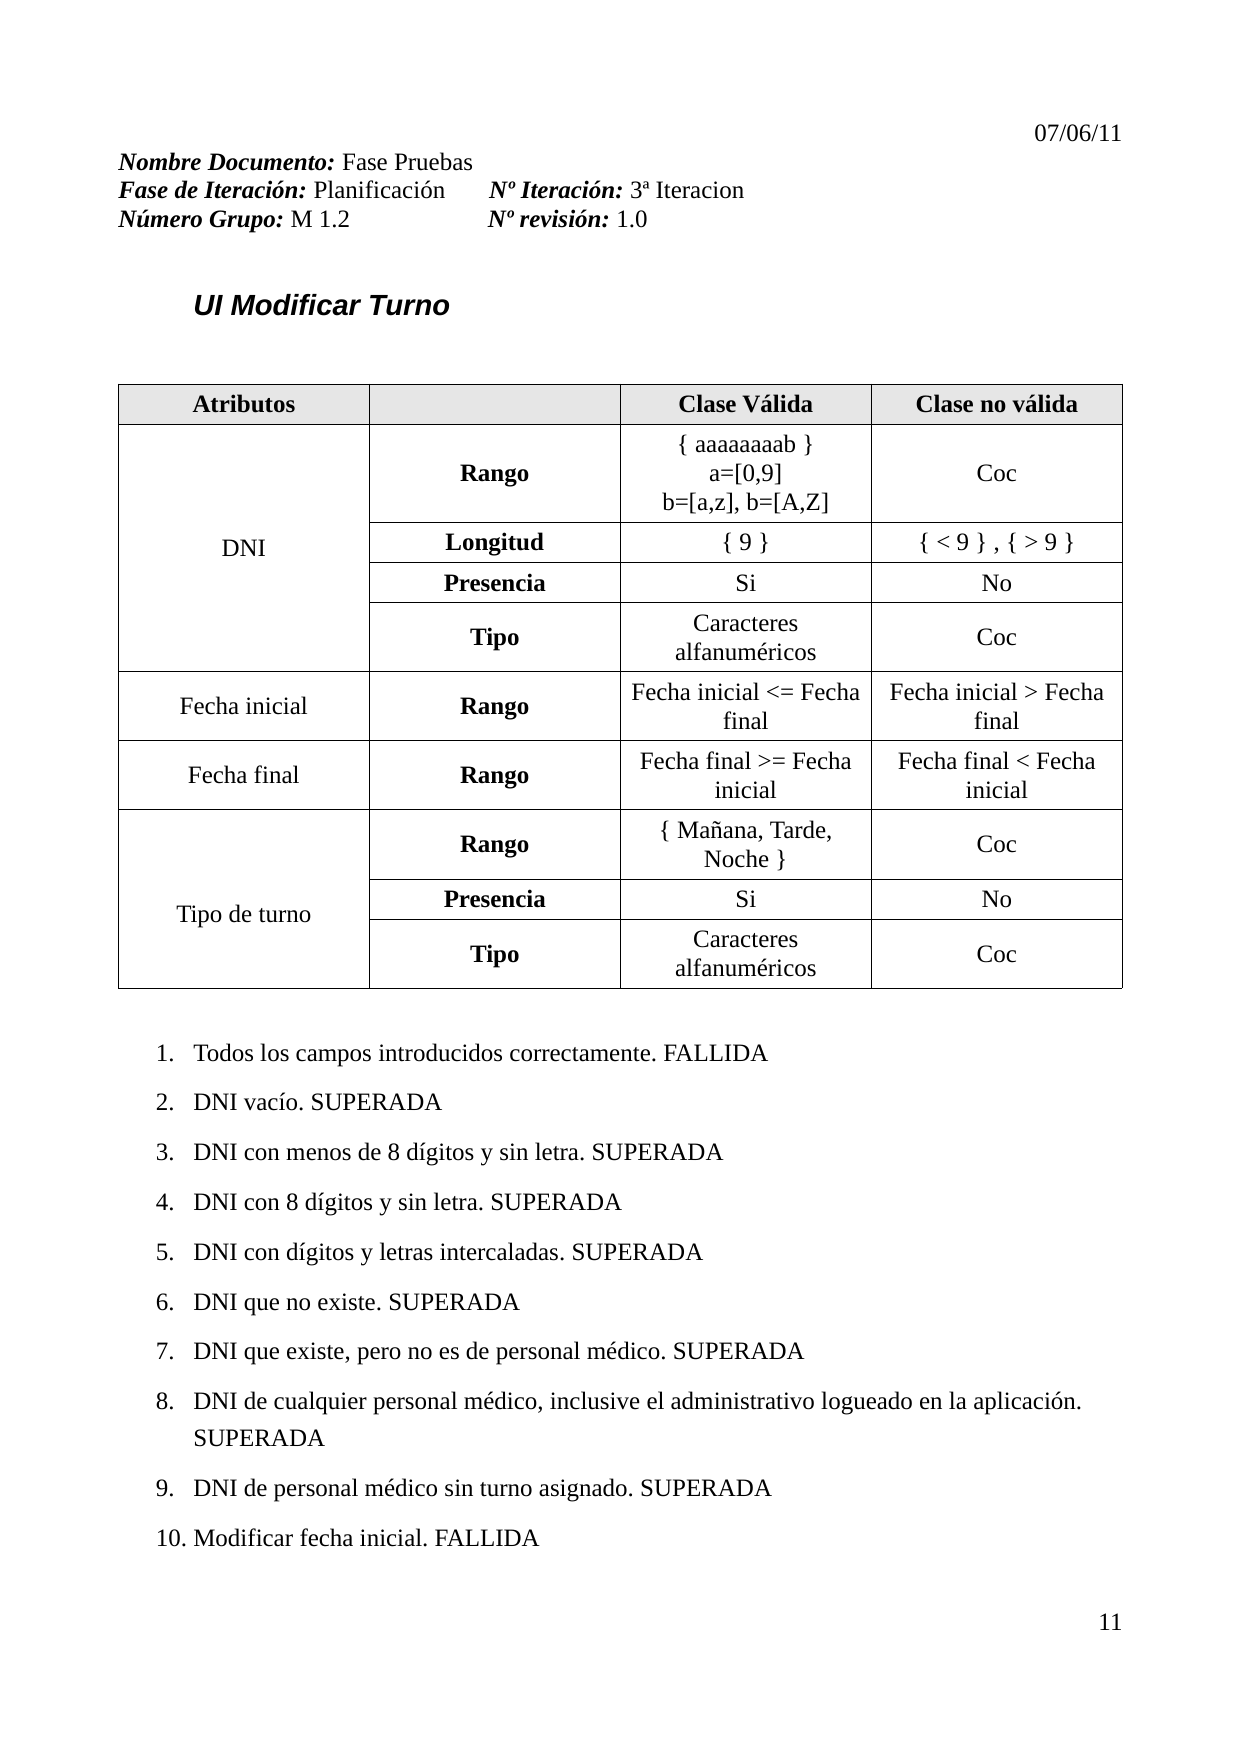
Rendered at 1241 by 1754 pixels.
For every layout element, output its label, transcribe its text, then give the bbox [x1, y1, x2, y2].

table_cell Coc [872, 603, 1122, 671]
list DNI de cualquier personal médico, inclusive el administrativo logueado en la aplicación. SUPERADA [156, 1386, 1122, 1452]
list DNI con 8 dígitos y sin letra. SUPERADA [156, 1187, 1122, 1216]
table_cell Presencia [370, 880, 620, 919]
table_header Atributos [119, 385, 369, 424]
list DNI que existe, pero no es de personal médico. SUPERADA [156, 1336, 1122, 1365]
table_cell Si [621, 880, 871, 919]
table_cell Tipo de turno [119, 810, 369, 988]
list Todos los campos introducidos correctamente. FALLIDA [156, 1038, 1122, 1066]
table_cell Coc [872, 425, 1122, 522]
table_cell Fecha inicial > Fecha final [872, 672, 1122, 740]
table_cell { 9 } [621, 523, 871, 562]
table_cell { < 9 } , { > 9 } [872, 523, 1122, 562]
list DNI de personal médico sin turno asignado. SUPERADA [156, 1473, 1122, 1502]
table_cell Rango [370, 672, 620, 740]
table_cell { Mañana, Tarde, Noche } [621, 810, 871, 878]
table_cell Rango [370, 741, 620, 809]
table_cell Fecha inicial <= Fecha final [621, 672, 871, 740]
table_cell Rango [370, 425, 620, 522]
table_cell Tipo [370, 603, 620, 671]
list DNI con dígitos y letras intercaladas. SUPERADA [156, 1237, 1122, 1266]
table_cell No [872, 880, 1122, 919]
table_cell Longitud [370, 523, 620, 562]
table_cell { aaaaaaaab } a=[0,9] b=[a,z], b=[A,Z] [621, 425, 871, 522]
table_cell Fecha final >= Fecha inicial [621, 741, 871, 809]
table_cell Coc [872, 920, 1122, 988]
table_cell Coc [872, 810, 1122, 878]
subtitle UI Modificar Turno [156, 288, 1122, 321]
list DNI vacío. SUPERADA [156, 1087, 1122, 1116]
table_cell Presencia [370, 563, 620, 602]
table_cell No [872, 563, 1122, 602]
table_cell Si [621, 563, 871, 602]
list Modificar fecha inicial. FALLIDA [156, 1523, 1122, 1552]
table_header [370, 385, 620, 424]
list DNI con menos de 8 dígitos y sin letra. SUPERADA [156, 1137, 1122, 1166]
table_cell Caracteres alfanuméricos [621, 603, 871, 671]
table_cell Rango [370, 810, 620, 878]
table_header Clase no válida [872, 385, 1122, 424]
table_cell Fecha inicial [119, 672, 369, 740]
table_cell DNI [119, 425, 369, 671]
table_header Clase Válida [621, 385, 871, 424]
table_cell Caracteres alfanuméricos [621, 920, 871, 988]
list DNI que no existe. SUPERADA [156, 1287, 1122, 1315]
table_cell Tipo [370, 920, 620, 988]
table_cell Fecha final < Fecha inicial [872, 741, 1122, 809]
table_cell Fecha final [119, 741, 369, 809]
